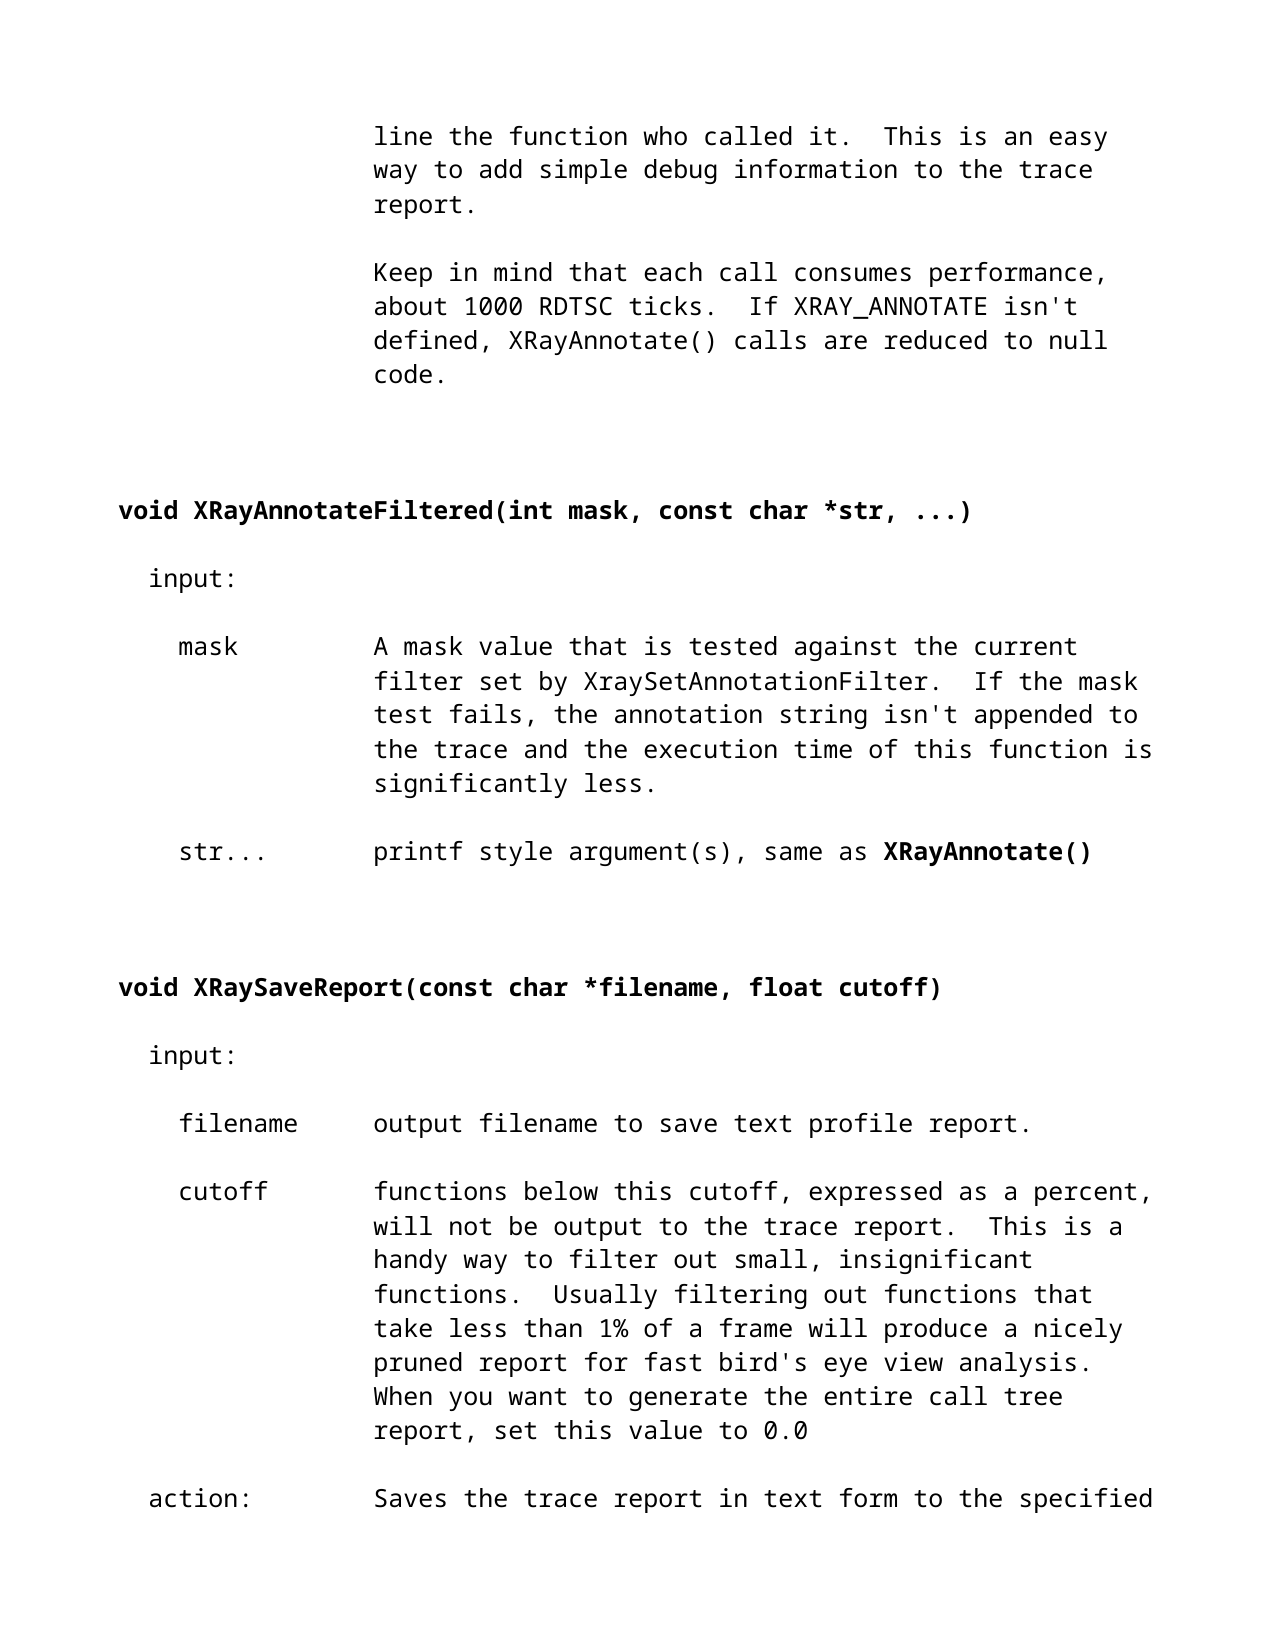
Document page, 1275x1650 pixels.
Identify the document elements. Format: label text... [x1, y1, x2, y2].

text filter set by XraySetAnnotationFilter. If the mask [118, 663, 1157, 697]
text way to add simple debug information to the trace [118, 152, 1157, 186]
text void XRaySaveReport(const char *filename, float cutoff) [118, 970, 1157, 1004]
text significantly less. [118, 765, 1157, 799]
text input: [118, 1038, 1157, 1072]
text defined, XRayAnnotate() calls are reduced to null [118, 322, 1157, 357]
text functions. Usually filtering out functions that [118, 1276, 1157, 1310]
text filename output filename to save text profile report. [118, 1106, 1157, 1140]
text action: Saves the trace report in text form to the specified [118, 1481, 1157, 1515]
text report. [118, 186, 1157, 220]
text pruned report for fast bird's eye view analysis. [118, 1344, 1157, 1378]
text handy way to filter out small, insignificant [118, 1242, 1157, 1276]
text the trace and the execution time of this function is [118, 731, 1157, 765]
text code. [118, 357, 1157, 391]
text test fails, the annotation string isn't appended to [118, 697, 1157, 731]
text about 1000 RDTSC ticks. If XRAY_ANNOTATE isn't [118, 288, 1157, 322]
text mask A mask value that is tested against the current [118, 629, 1157, 663]
text void XRayAnnotateFiltered(int mask, const char *str, ...) [118, 493, 1157, 527]
text will not be output to the trace report. This is a [118, 1208, 1157, 1242]
text input: [118, 561, 1157, 595]
text cutoff functions below this cutoff, expressed as a percent, [118, 1174, 1157, 1208]
text When you want to generate the entire call tree [118, 1378, 1157, 1412]
text report, set this value to 0.0 [118, 1412, 1157, 1447]
text take less than 1% of a frame will produce a nicely [118, 1310, 1157, 1344]
text line the function who called it. This is an easy [118, 118, 1157, 152]
text Keep in mind that each call consumes performance, [118, 254, 1157, 288]
text str... printf style argument(s), same as XRayAnnotate() [118, 833, 1157, 867]
